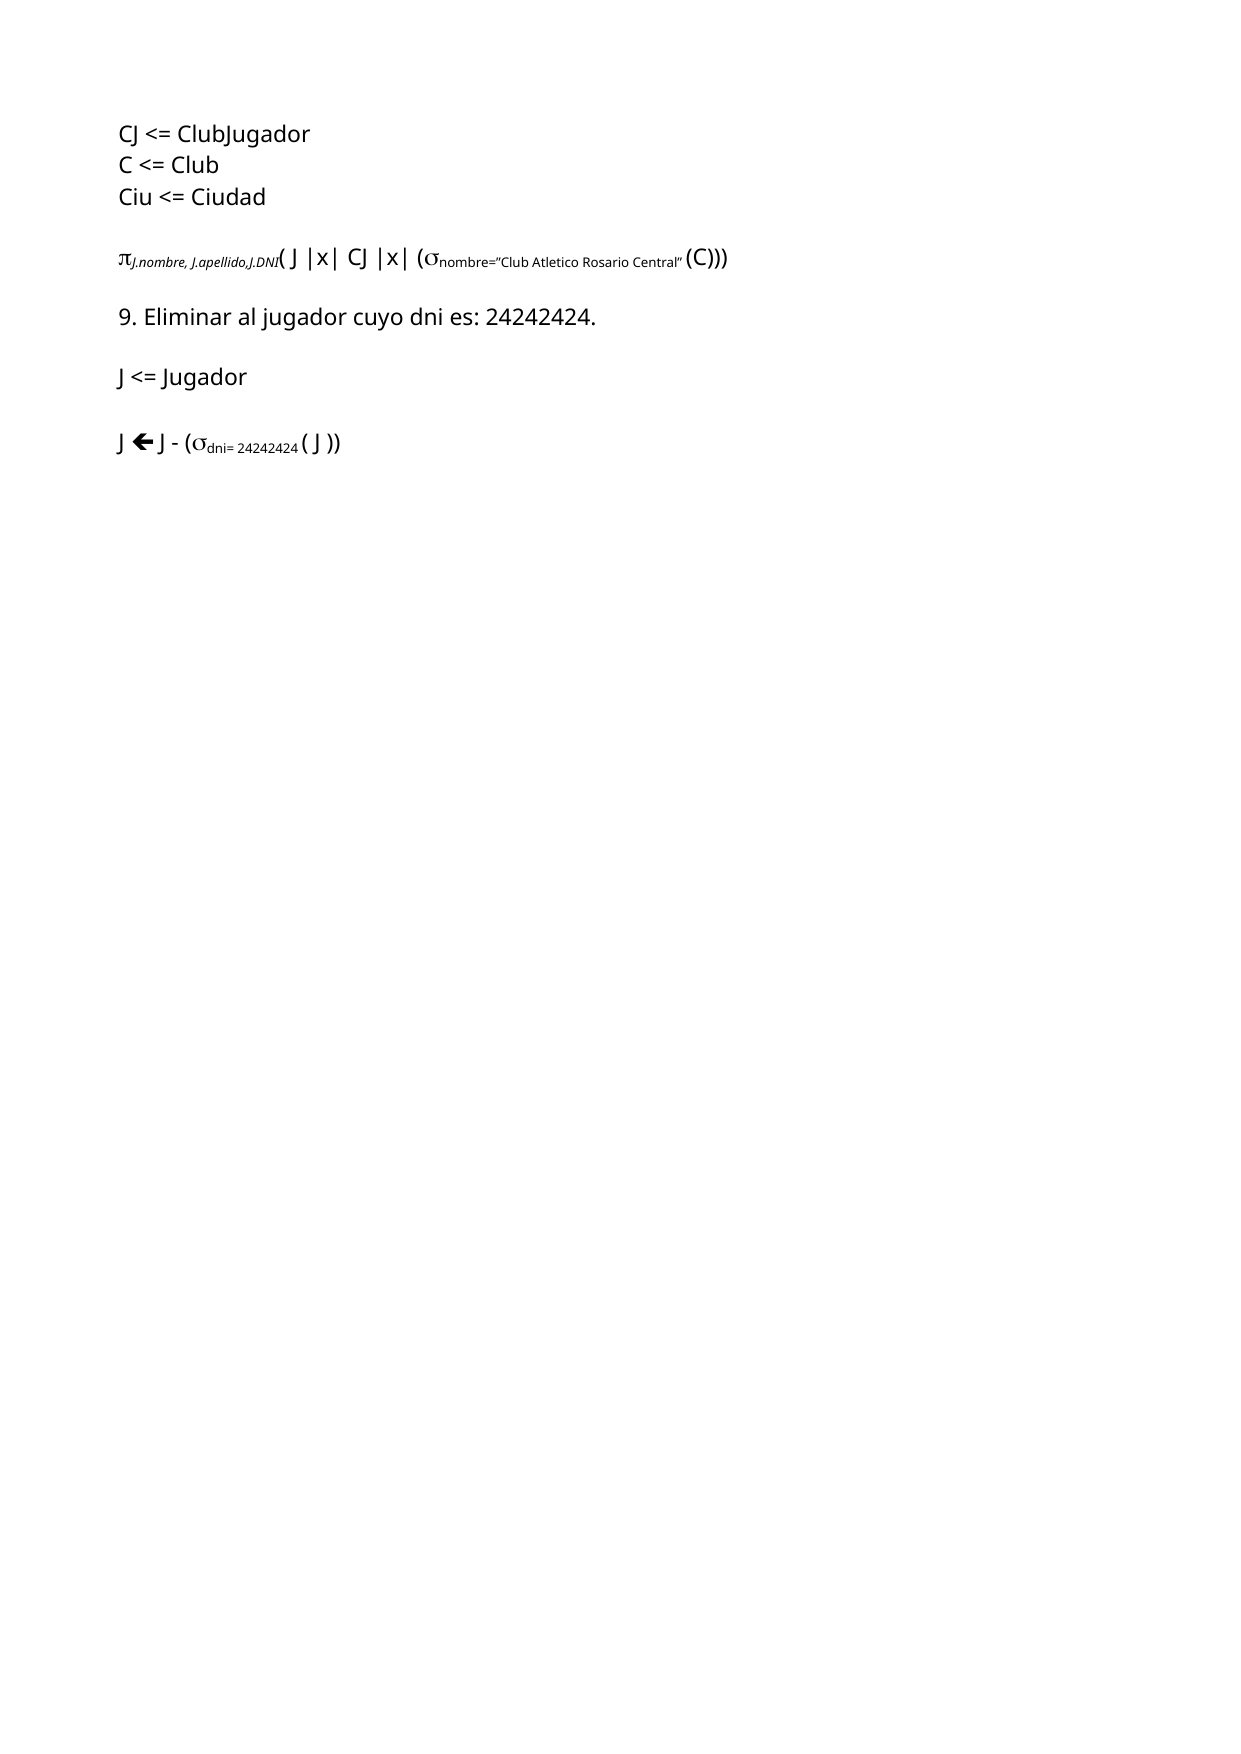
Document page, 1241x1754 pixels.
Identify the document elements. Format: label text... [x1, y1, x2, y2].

text C <= Club [118, 149, 1122, 181]
text 9. Eliminar al jugador cuyo dni es: 24242424. [118, 301, 1122, 332]
text Ciu <= Ciudad [118, 181, 1122, 212]
text J <= Jugador [118, 361, 1122, 392]
text J ç J - (sdni= 24242424 ( J )) [118, 426, 1122, 457]
text CJ <= ClubJugador [118, 118, 1122, 149]
text pJ.nombre, J.apellido,J.DNI( J |x| CJ |x| (snombre=”Club Atletico Rosario Central” (C))) [118, 241, 1122, 272]
